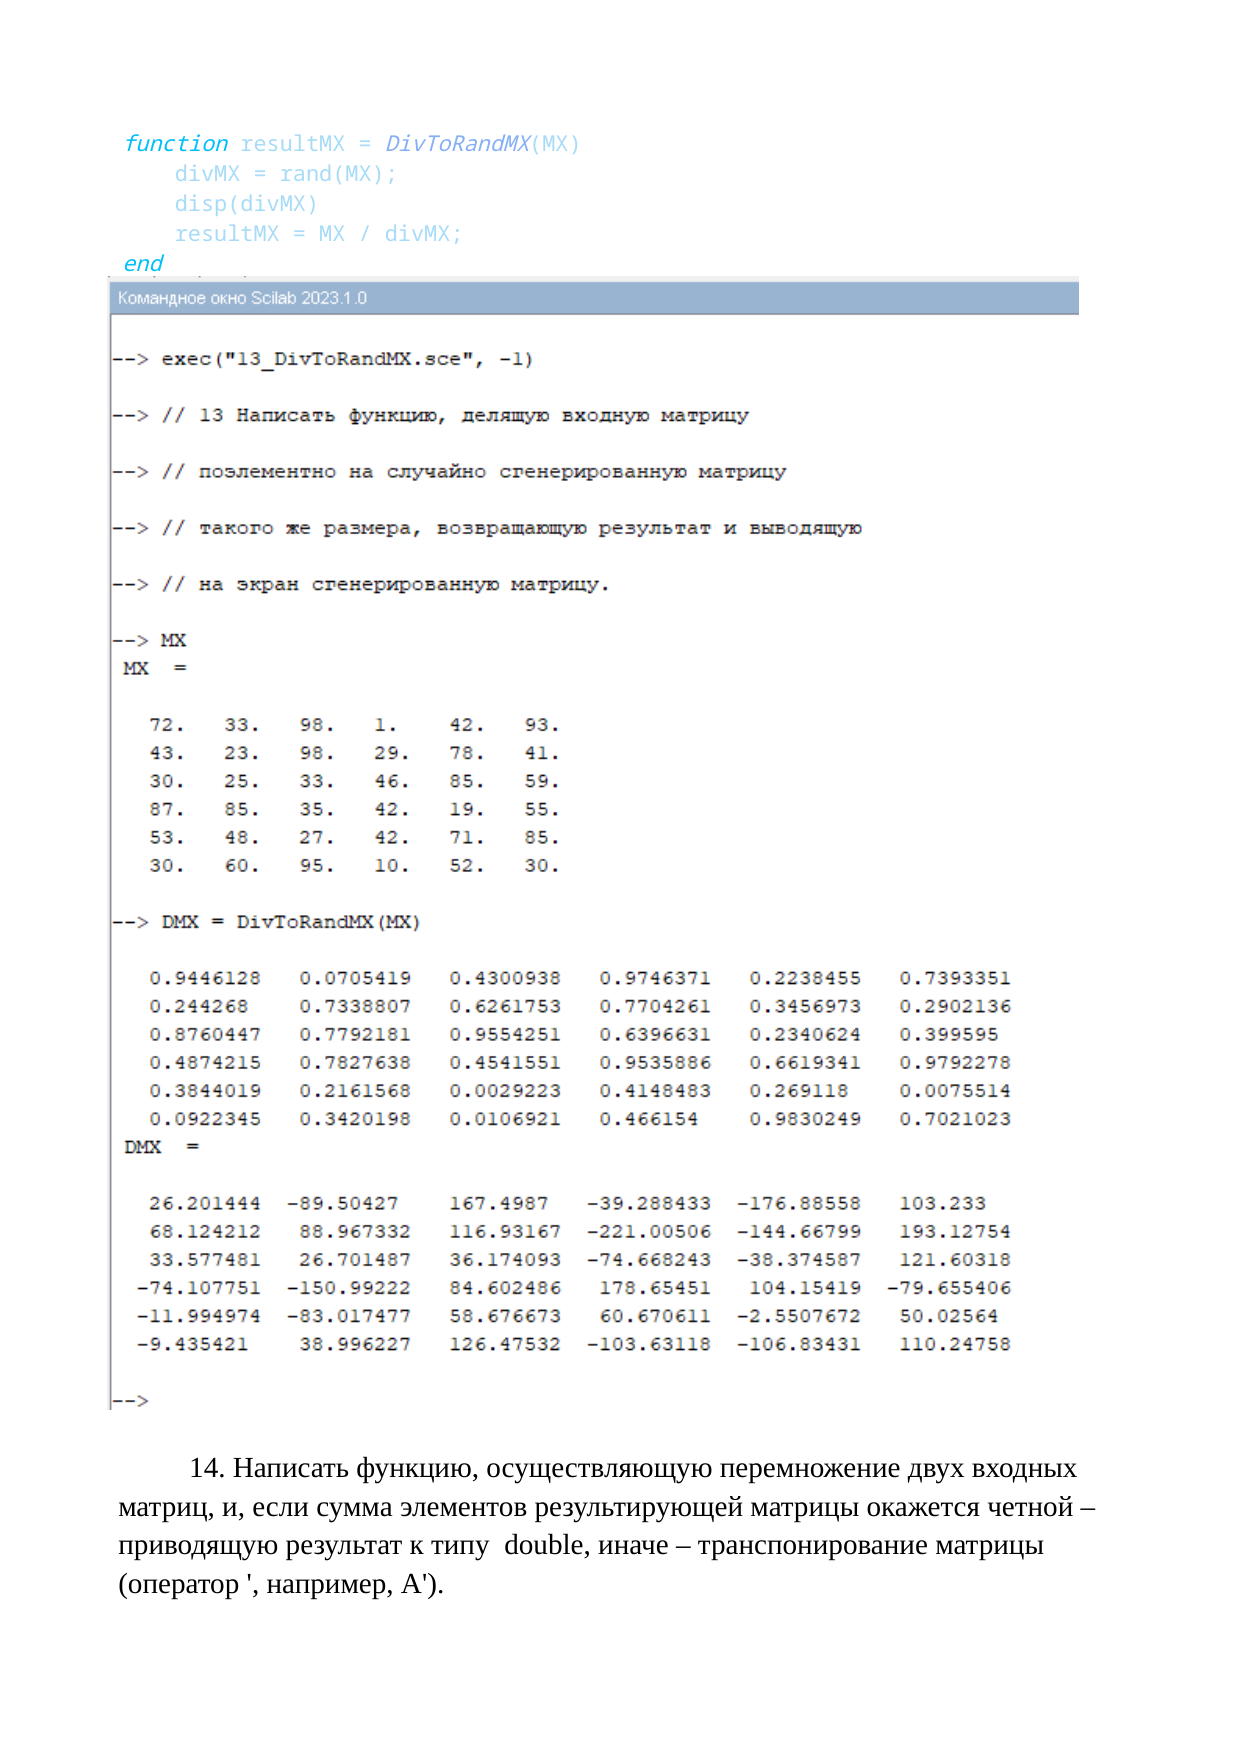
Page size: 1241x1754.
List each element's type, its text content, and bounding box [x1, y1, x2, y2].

picture [107, 276, 1079, 1410]
text 14. Написать функцию, осуществляющую перемножение двух входных матриц, и, если сумма элементов результирующей матрицы окажется четной – приводящую результат к типу double, иначе – транспонирование матрицы (оператор ', например, А'). [118, 1450, 1122, 1599]
